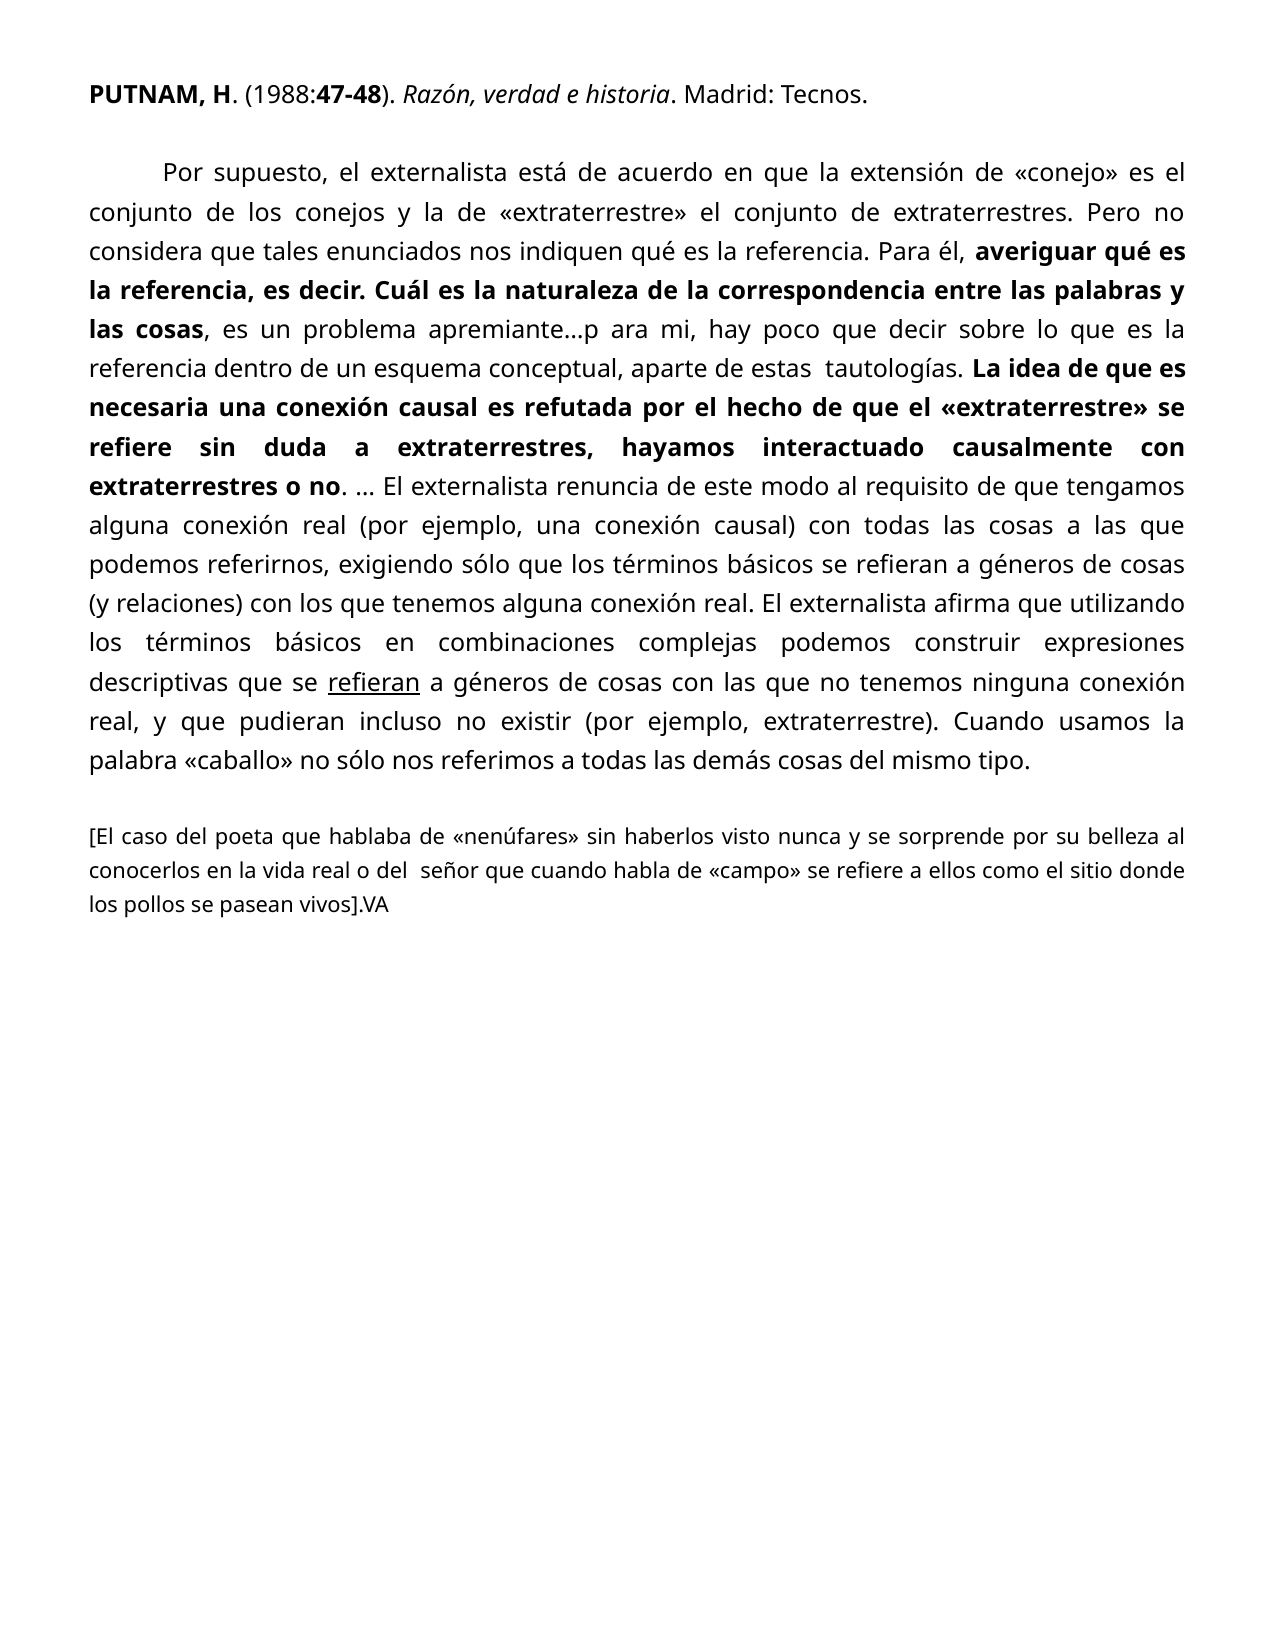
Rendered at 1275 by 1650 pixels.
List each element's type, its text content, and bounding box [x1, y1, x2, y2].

text Por supuesto, el externalista está de acuerdo en que la extensión de «conejo» es el conjunto de los conejos y la de «extraterrestre» el conjunto de extraterrestres. Pero no considera que tales enunciados nos indiquen qué es la referencia. Para él, averiguar qué es la referencia, es decir. Cuál es la naturaleza de la correspondencia entre las palabras y las cosas, es un problema apremiante…p ara mi, hay poco que decir sobre lo que es la referencia dentro de un esquema conceptual, aparte de estas tautologías. La idea de que es necesaria una conexión causal es refutada por el hecho de que el «extraterrestre» se refiere sin duda a extraterrestres, hayamos interactuado causalmente con extraterrestres o no. … El externalista renuncia de este modo al requisito de que tengamos alguna conexión real (por ejemplo, una conexión causal) con todas las cosas a las que podemos referirnos, exigiendo sólo que los términos básicos se refieran a géneros de cosas (y relaciones) con los que tenemos alguna conexión real. El externalista afirma que utilizando los términos básicos en combinaciones complejas podemos construir expresiones descriptivas que se refieran a géneros de cosas con las que no tenemos ninguna conexión real, y que pudieran incluso no existir (por ejemplo, extraterrestre). Cuando usamos la palabra «caballo» no sólo nos referimos a todas las demás cosas del mismo tipo. [88, 155, 1186, 777]
text PUTNAM, H. (1988:47-48). Razón, verdad e historia. Madrid: Tecnos. [88, 77, 1186, 111]
text [El caso del poeta que hablaba de «nenúfares» sin haberlos visto nunca y se sorprende por su belleza al conocerlos en la vida real o del señor que cuando habla de «campo» se refiere a ellos como el sitio donde los pollos se pasean vivos].VA [88, 821, 1186, 919]
